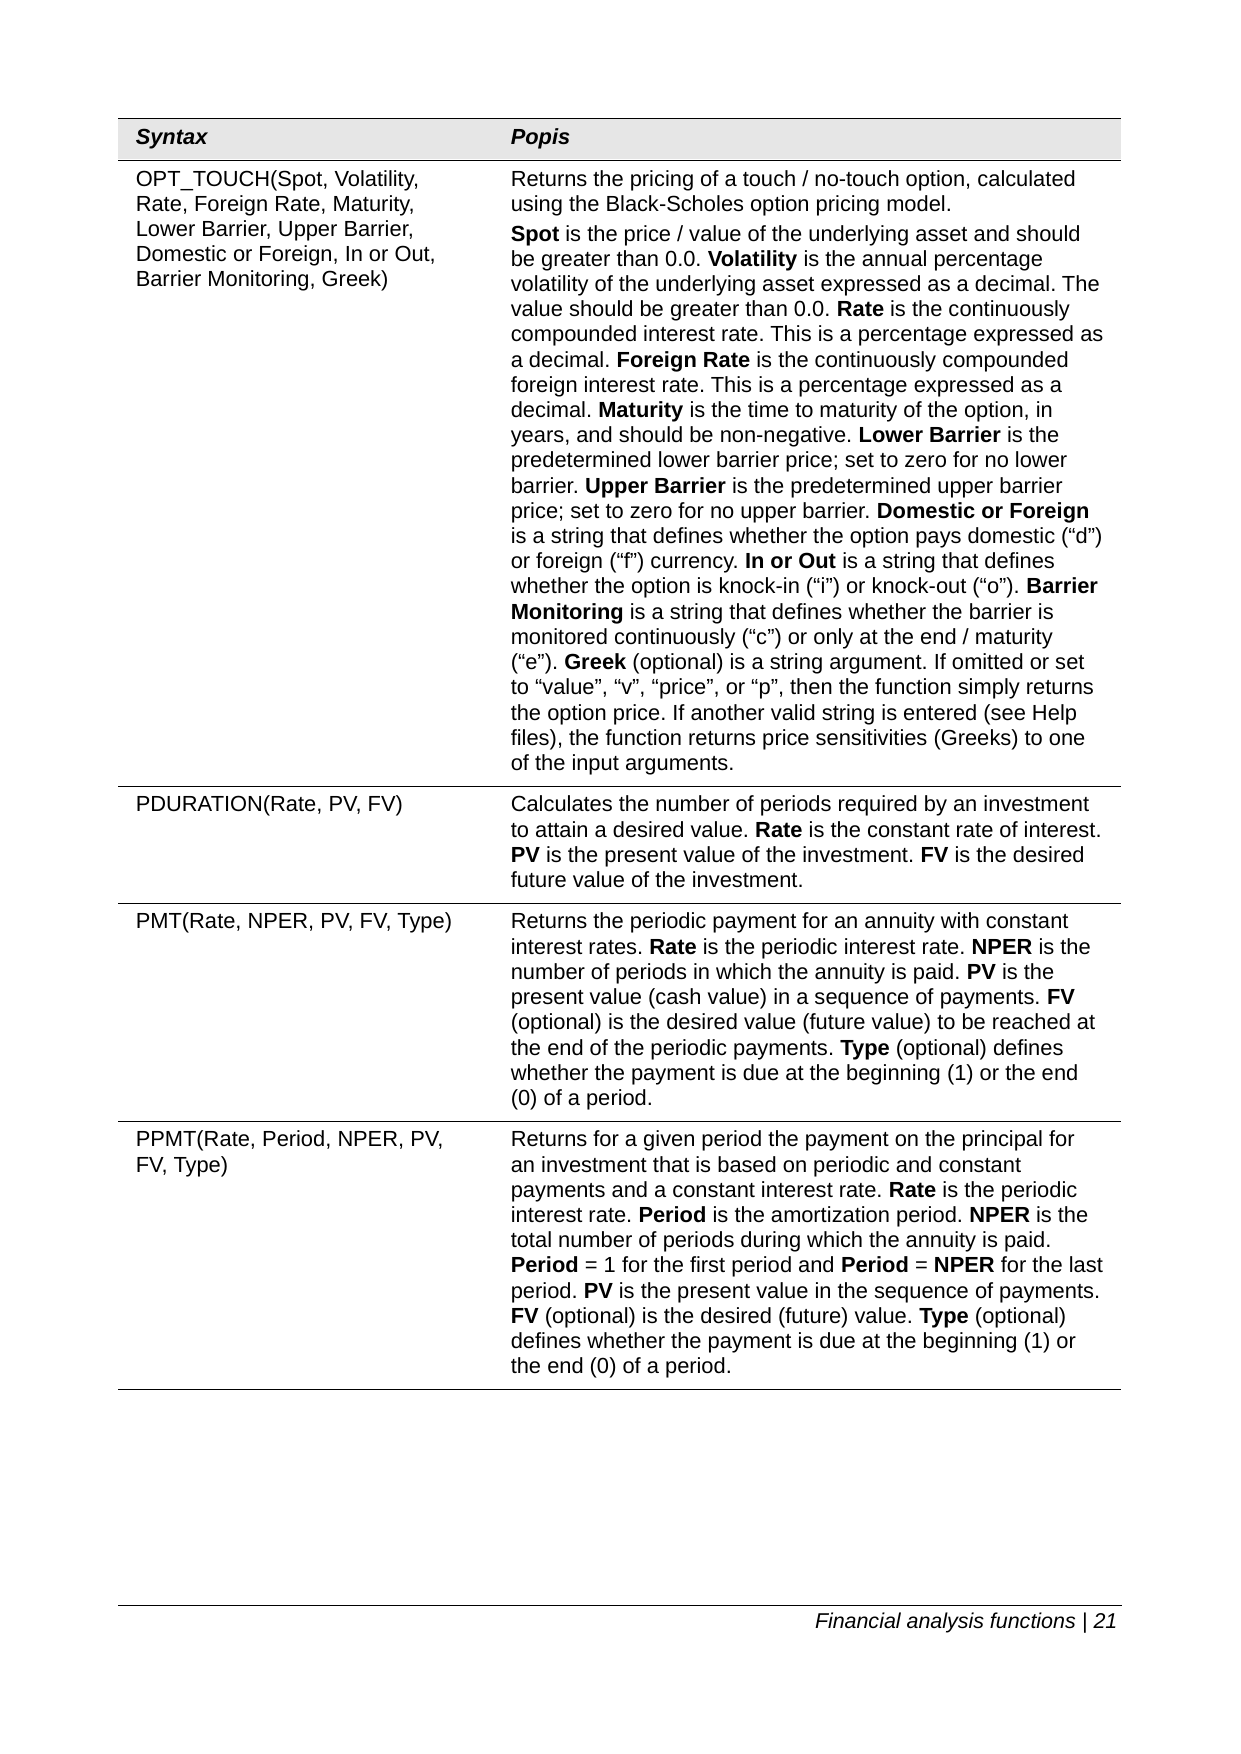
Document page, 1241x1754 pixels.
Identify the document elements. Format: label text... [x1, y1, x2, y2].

table_cell Returns the pricing of a touch / no-touch option, calculated using the Black-Scholes option pricing model. Spot is the price / value of the underlying asset and should be greater than 0.0. Volatility is the annual percentage volatility of the underlying asset expressed as a decimal. The value should be greater than 0.0. Rate is the continuously compounded interest rate. This is a percentage expressed as a decimal. Foreign Rate is the continuously compounded foreign interest rate. This is a percentage expressed as a decimal. Maturity is the time to maturity of the option, in years, and should be non-negative. Lower Barrier is the predetermined lower barrier price; set to zero for no lower barrier. Upper Barrier is the predetermined upper barrier price; set to zero for no upper barrier. Domestic or Foreign is a string that defines whether the option pays domestic (“d”) or foreign (“f”) currency. In or Out is a string that defines whether the option is knock-in (“i”) or knock-out (“o”). Barrier Monitoring is a string that defines whether the barrier is monitored continuously (“c”) or only at the end / maturity (“e”). Greek (optional) is a string argument. If omitted or set to “value”, “v”, “price”, or “p”, then the function simply returns the option price. If another valid string is entered (see Help files), the function returns price sensitivities (Greeks) to one of the input arguments. [493, 161, 1121, 786]
table_header Syntax [118, 119, 493, 159]
table_cell PPMT(Rate, Period, NPER, PV, FV, Type) [118, 1122, 493, 1389]
table_cell Returns the periodic payment for an annuity with constant interest rates. Rate is the periodic interest rate. NPER is the number of periods in which the annuity is paid. PV is the present value (cash value) in a sequence of payments. FV (optional) is the desired value (future value) to be reached at the end of the periodic payments. Type (optional) defines whether the payment is due at the beginning (1) or the end (0) of a period. [493, 904, 1121, 1121]
table_cell Calculates the number of periods required by an investment to attain a desired value. Rate is the constant rate of interest. PV is the present value of the investment. FV is the desired future value of the investment. [493, 787, 1121, 903]
table_cell Returns for a given period the payment on the principal for an investment that is based on periodic and constant payments and a constant interest rate. Rate is the periodic interest rate. Period is the amortization period. NPER is the total number of periods during which the annuity is paid. Period = 1 for the first period and Period = NPER for the last period. PV is the present value in the sequence of payments. FV (optional) is the desired (future) value. Type (optional) defines whether the payment is due at the beginning (1) or the end (0) of a period. [493, 1122, 1121, 1389]
table_header Popis [493, 119, 1121, 159]
table_cell OPT_TOUCH(Spot, Volatility, Rate, Foreign Rate, Maturity, Lower Barrier, Upper Barrier, Domestic or Foreign, In or Out, Barrier Monitoring, Greek) [118, 161, 493, 786]
table_cell PDURATION(Rate, PV, FV) [118, 787, 493, 903]
table_cell PMT(Rate, NPER, PV, FV, Type) [118, 904, 493, 1121]
